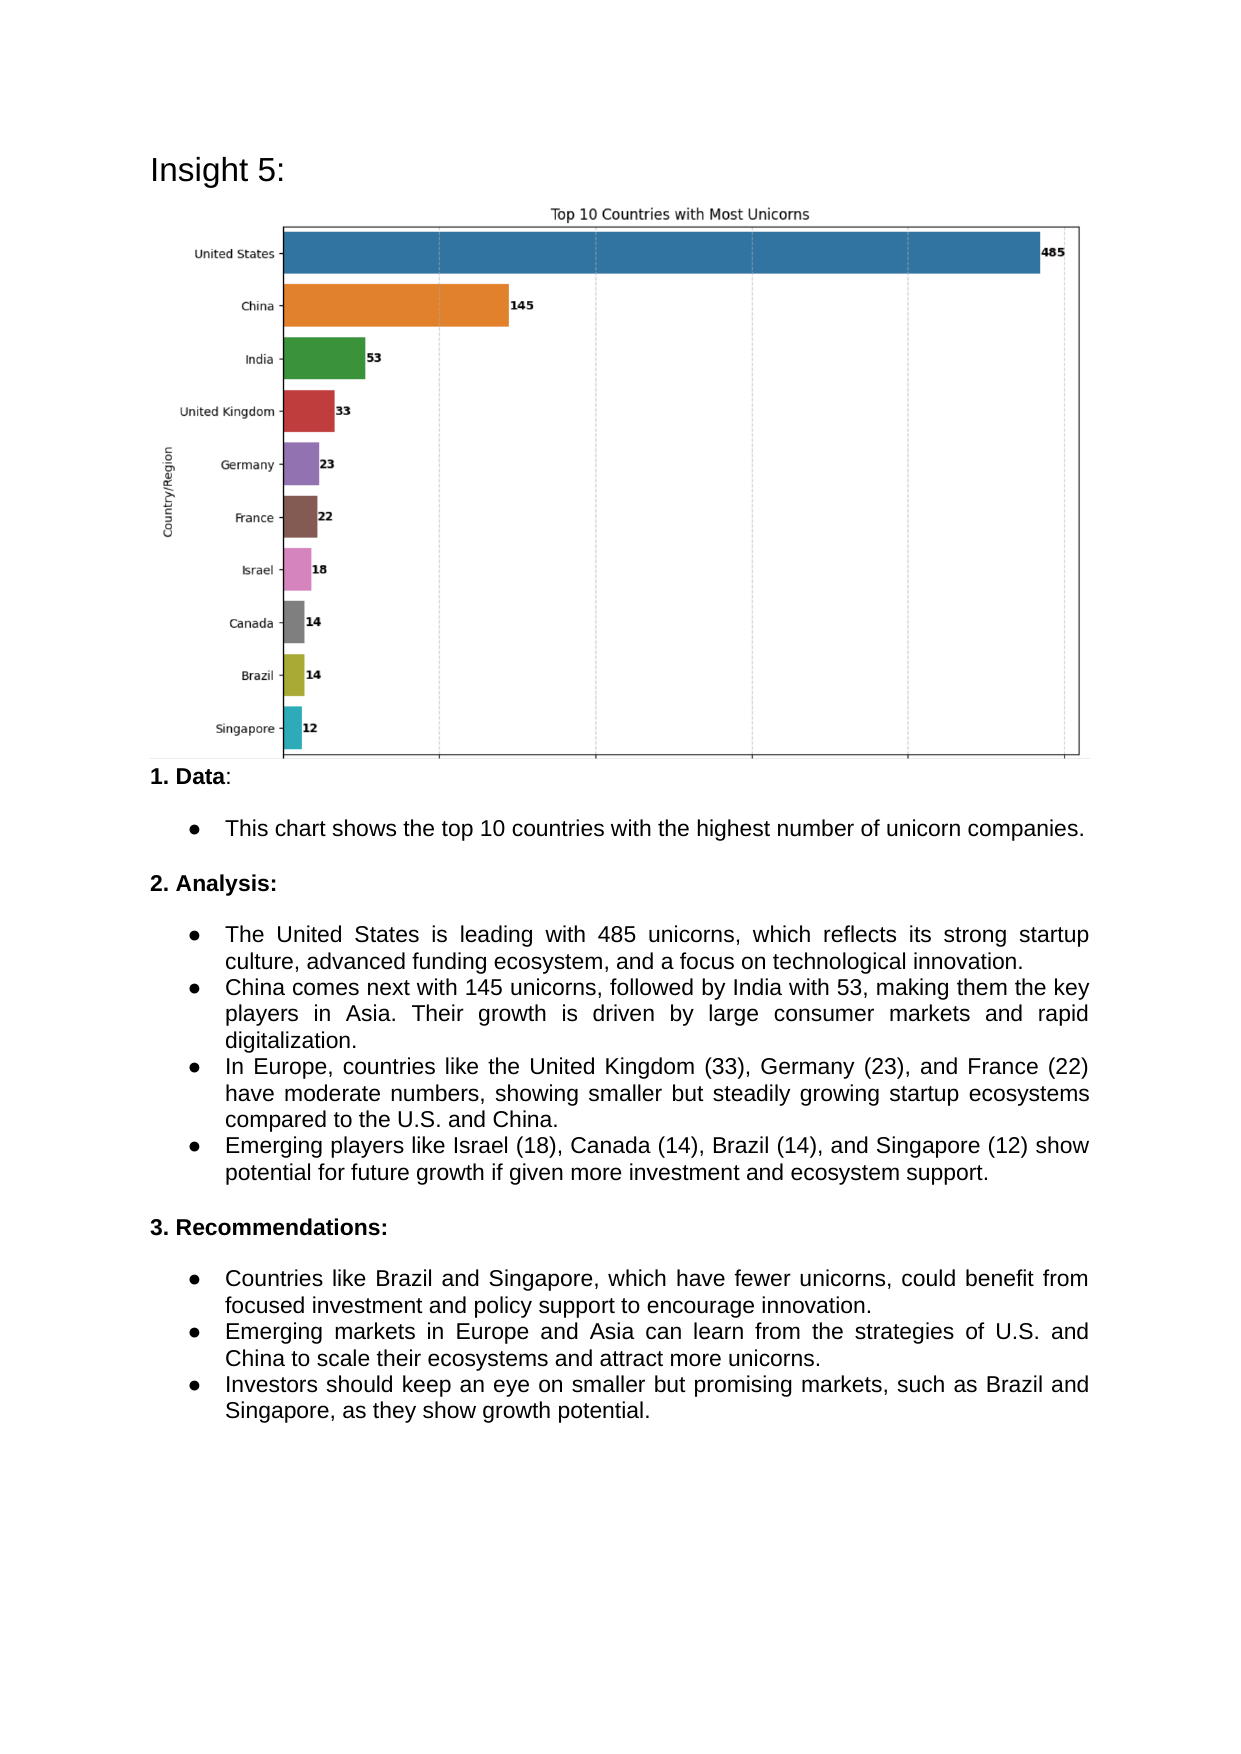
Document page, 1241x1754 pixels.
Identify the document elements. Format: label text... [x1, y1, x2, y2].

list Emerging players like Israel (18), Canada (14), Brazil (14), and Singapore (12) show potential for future growth if given more investment and ecosystem support. [187, 1132, 1090, 1185]
text 3. Recommendations: [150, 1214, 1090, 1240]
text 2. Analysis: [150, 870, 1090, 896]
list Emerging markets in Europe and Asia can learn from the strategies of U.S. and China to scale their ecosystems and attract more unicorns. [187, 1318, 1090, 1371]
list Countries like Brazil and Singapore, which have fewer unicorns, could benefit from focused investment and policy support to encourage innovation. [187, 1265, 1090, 1318]
subtitle Insight 5: [150, 150, 1090, 188]
list This chart shows the top 10 countries with the highest number of unicorn companies. [187, 814, 1090, 841]
list Investors should keep an eye on smaller but promising markets, such as Brazil and Singapore, as they show growth potential. [187, 1371, 1090, 1423]
list In Europe, countries like the United Kingdom (33), Germany (23), and France (22) have moderate numbers, showing smaller but steadily growing startup ecosystems compared to the U.S. and China. [187, 1053, 1090, 1132]
list China comes next with 145 unicorns, followed by India with 53, making them the key players in Asia. Their growth is driven by large consumer markets and rapid digitalization. [187, 974, 1090, 1053]
picture [150, 201, 1091, 760]
text 1. Data: [150, 763, 1090, 789]
list The United States is leading with 485 unicorns, which reflects its strong startup culture, advanced funding ecosystem, and a focus on technological innovation. [187, 921, 1090, 974]
